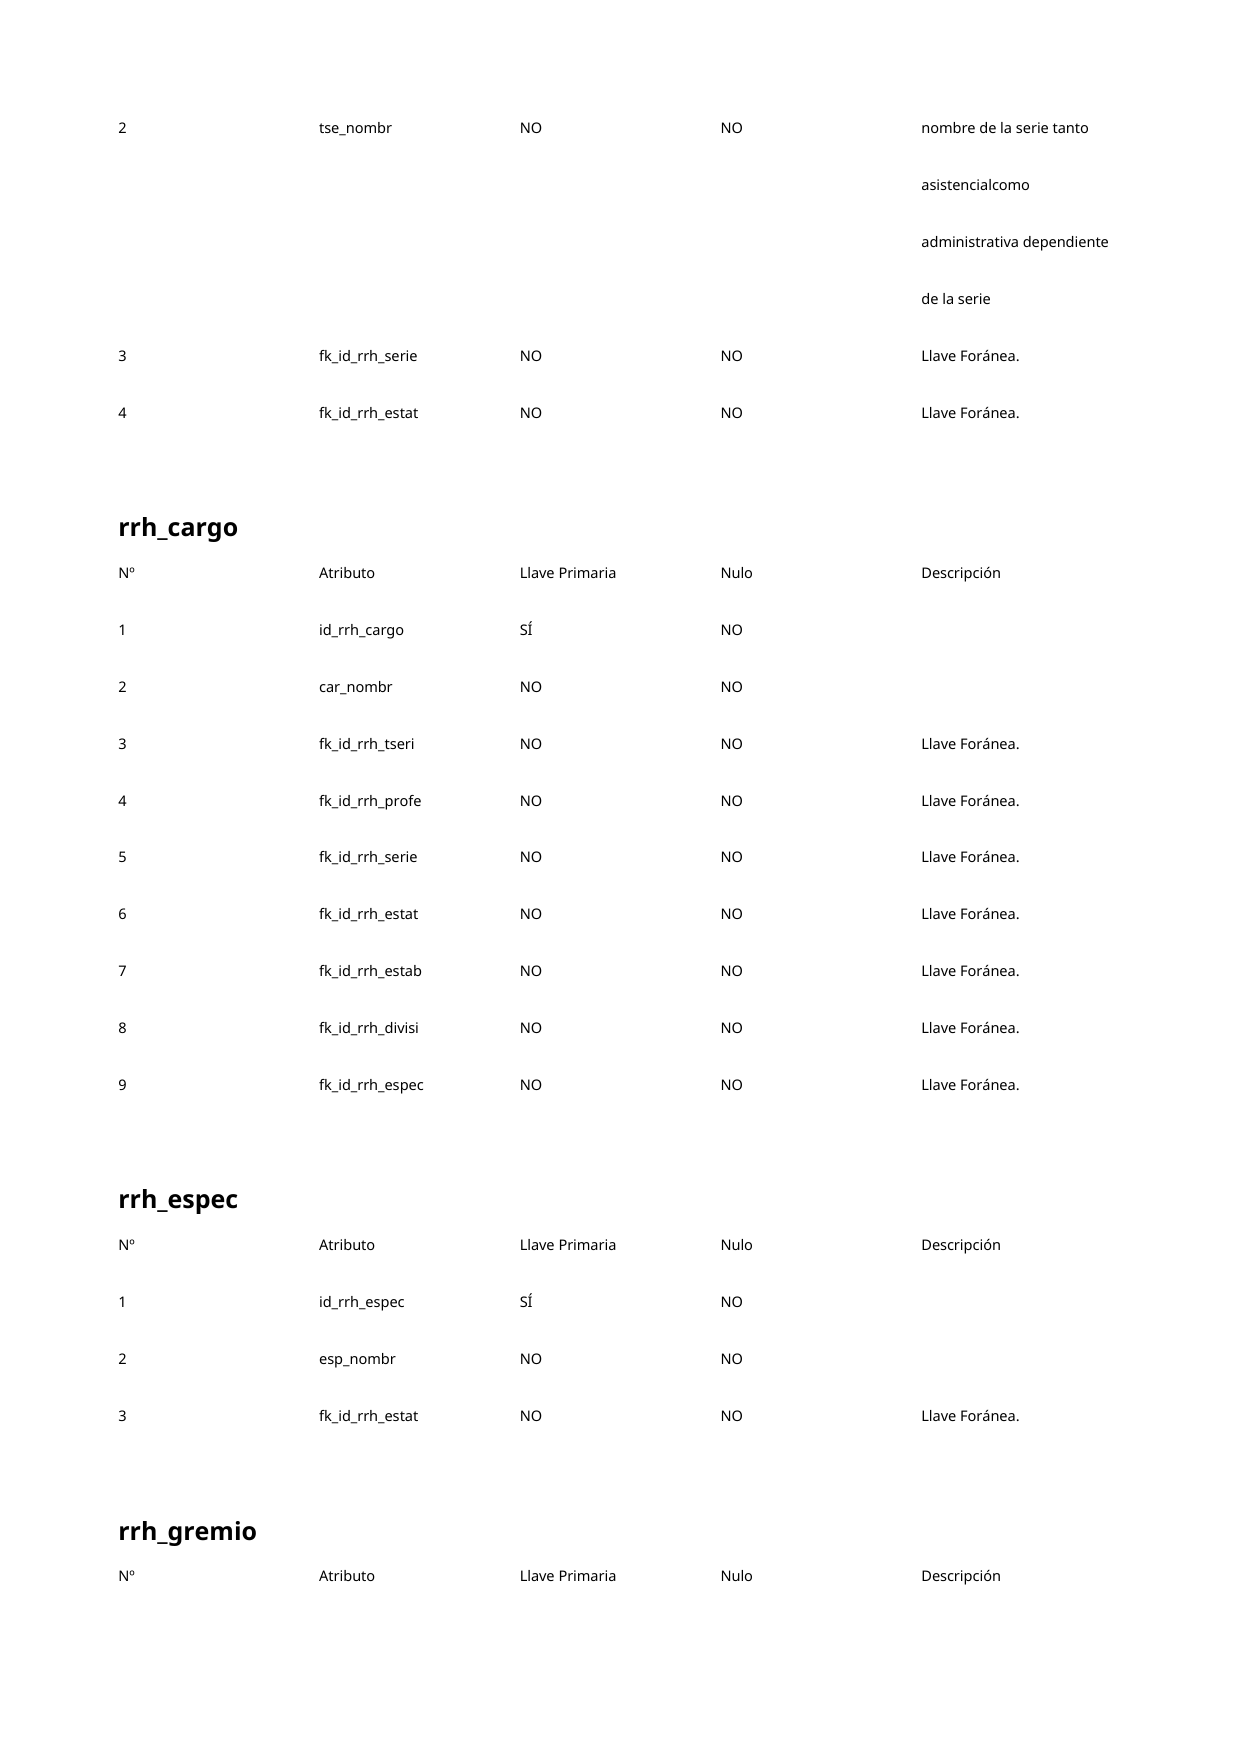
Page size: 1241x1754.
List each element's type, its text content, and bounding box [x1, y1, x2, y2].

table_header Nº [118, 1566, 319, 1623]
table_cell NO [520, 1406, 720, 1462]
table_cell 4 [118, 790, 319, 847]
text rrh_espec [118, 1182, 1122, 1216]
table_cell 9 [118, 1075, 319, 1132]
table_cell Llave Foránea. [921, 1075, 1122, 1132]
text rrh_cargo [118, 510, 1122, 544]
table_cell Llave Foránea. [921, 1406, 1122, 1462]
table_cell NO [720, 1292, 921, 1349]
table_cell SÍ [520, 620, 720, 677]
table_header Nº [118, 563, 319, 620]
table_cell NO [520, 1018, 720, 1075]
table_cell [921, 1349, 1122, 1406]
table_cell fk_id_rrh_profe [319, 790, 519, 847]
table_cell 2 [118, 677, 319, 733]
table_cell NO [720, 403, 921, 459]
table_cell 3 [118, 734, 319, 790]
table_cell NO [520, 403, 720, 459]
table_cell Llave Foránea. [921, 346, 1122, 402]
table_cell NO [520, 904, 720, 961]
table_cell NO [720, 847, 921, 904]
table_cell NO [720, 677, 921, 733]
table_header Llave Primaria [520, 563, 720, 620]
table_cell 2 [118, 1349, 319, 1406]
table_cell NO [720, 1075, 921, 1132]
table_header Llave Primaria [520, 1235, 720, 1292]
table_cell NO [520, 346, 720, 402]
table_cell NO [720, 904, 921, 961]
table_cell fk_id_rrh_divisi [319, 1018, 519, 1075]
table_cell [921, 677, 1122, 733]
table_cell car_nombr [319, 677, 519, 733]
table_cell Llave Foránea. [921, 1018, 1122, 1075]
table_header Nulo [720, 1566, 921, 1623]
table_cell NO [720, 1349, 921, 1406]
table_cell NO [720, 734, 921, 790]
table_cell fk_id_rrh_estat [319, 403, 519, 459]
table_cell Llave Foránea. [921, 403, 1122, 459]
table_cell NO [720, 1406, 921, 1462]
text rrh_gremio [118, 1513, 1122, 1547]
table_cell fk_id_rrh_estat [319, 904, 519, 961]
table_cell NO [520, 1075, 720, 1132]
table_cell NO [520, 847, 720, 904]
table_header Atributo [319, 1566, 519, 1623]
table_cell NO [720, 961, 921, 1018]
table_cell Llave Foránea. [921, 961, 1122, 1018]
table_cell fk_id_rrh_estab [319, 961, 519, 1018]
table_header Atributo [319, 563, 519, 620]
table_cell NO [520, 118, 720, 346]
table_cell NO [520, 734, 720, 790]
table_cell 1 [118, 620, 319, 677]
table_cell Llave Foránea. [921, 790, 1122, 847]
table_header Descripción [921, 563, 1122, 620]
table_header Nulo [720, 563, 921, 620]
table_header Llave Primaria [520, 1566, 720, 1623]
table_cell [921, 1292, 1122, 1349]
table_header Atributo [319, 1235, 519, 1292]
table_cell NO [720, 790, 921, 847]
table_header Nº [118, 1235, 319, 1292]
table_cell 5 [118, 847, 319, 904]
table_cell fk_id_rrh_tseri [319, 734, 519, 790]
table_cell fk_id_rrh_estat [319, 1406, 519, 1462]
table_cell fk_id_rrh_serie [319, 847, 519, 904]
table_cell NO [720, 1018, 921, 1075]
table_cell NO [520, 677, 720, 733]
table_cell 7 [118, 961, 319, 1018]
table_cell Llave Foránea. [921, 904, 1122, 961]
table_cell tse_nombr [319, 118, 519, 346]
table_cell NO [720, 118, 921, 346]
table_cell NO [720, 346, 921, 402]
table_cell 6 [118, 904, 319, 961]
table_header Descripción [921, 1566, 1122, 1623]
table_cell [921, 620, 1122, 677]
table_header Nulo [720, 1235, 921, 1292]
table_cell NO [520, 790, 720, 847]
table_cell 2 [118, 118, 319, 346]
table_cell Llave Foránea. [921, 847, 1122, 904]
table_cell 8 [118, 1018, 319, 1075]
table_cell SÍ [520, 1292, 720, 1349]
table_cell 4 [118, 403, 319, 459]
table_cell 1 [118, 1292, 319, 1349]
table_header Descripción [921, 1235, 1122, 1292]
table_cell id_rrh_espec [319, 1292, 519, 1349]
table_cell NO [520, 961, 720, 1018]
table_cell 3 [118, 1406, 319, 1462]
table_cell NO [720, 620, 921, 677]
table_cell id_rrh_cargo [319, 620, 519, 677]
table_cell NO [520, 1349, 720, 1406]
table_cell esp_nombr [319, 1349, 519, 1406]
table_cell fk_id_rrh_espec [319, 1075, 519, 1132]
table_cell Llave Foránea. [921, 734, 1122, 790]
table_cell nombre de la serie tanto asistencialcomo administrativa dependiente de la serie [921, 118, 1122, 346]
table_cell 3 [118, 346, 319, 402]
table_cell fk_id_rrh_serie [319, 346, 519, 402]
